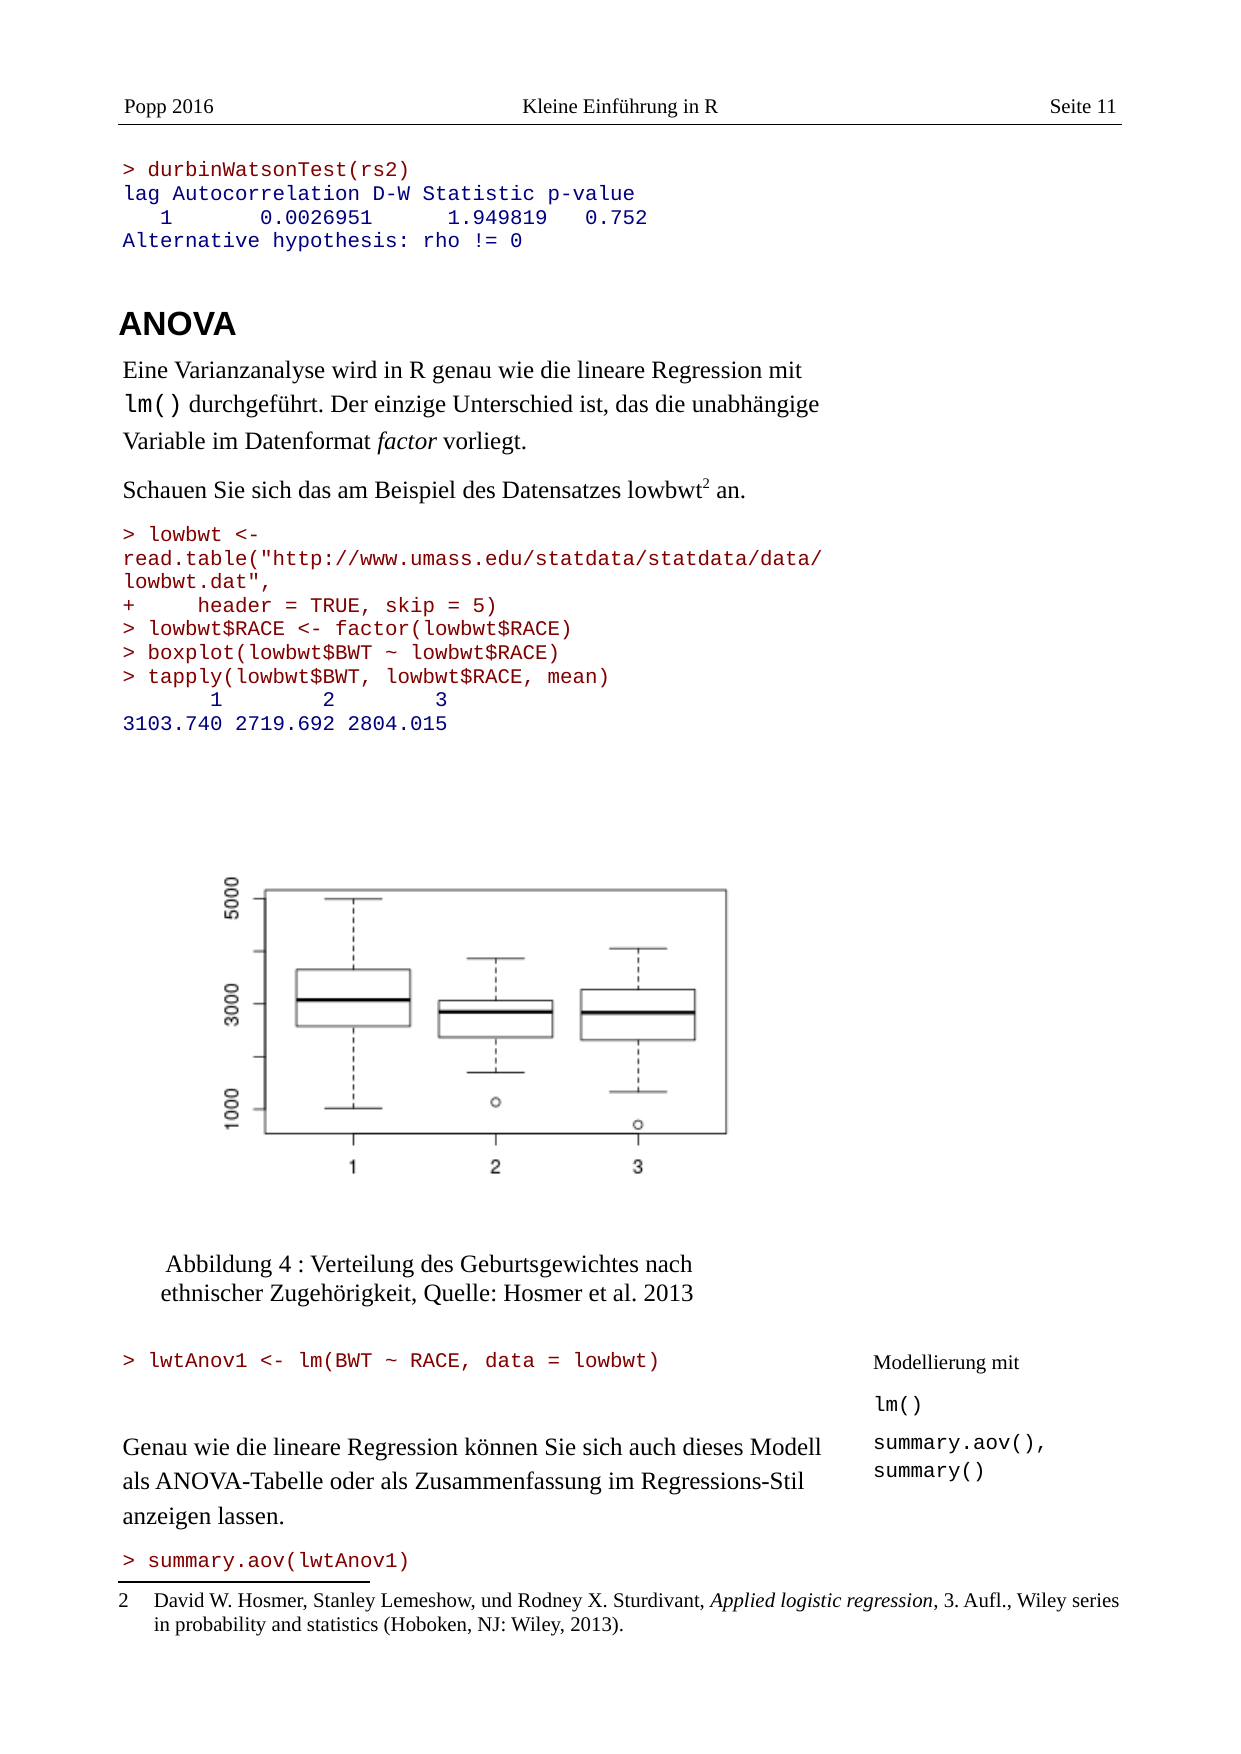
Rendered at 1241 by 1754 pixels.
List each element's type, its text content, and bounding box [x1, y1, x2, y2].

table_cell Genau wie die lineare Regression können Sie sich auch dieses Modell als ANOVA-Tabelle oder als Zusammenfassung im Regressions-Stil anzeigen lassen. > summary.aov(lwtAnov1) [122, 1432, 855, 1573]
table_cell > durbinWatsonTest(rs2) lag Autocorrelation D-W Statistic p-value 1 0.0026951 1.949819 0.752 Alternative hypothesis: rho != 0 [122, 159, 855, 283]
table_cell > lwtAnov1 <- lm(BWT ~ RACE, data = lowbwt) [122, 1350, 855, 1432]
subtitle ANOVA [118, 303, 1122, 342]
table_header Eine Varianzanalyse wird in R genau wie die lineare Regression mit lm() durchgeführt. Der einzige Unterschied ist, das die unabhängige Variable im Datenformat factor vorliegt. Schauen Sie sich das am Beispiel des Datensatzes lowbwt an. > lowbwt <- read.table("http://www.umass.edu/statdata/statdata/data/lowbwt.dat", + header = TRUE, skip = 5) > lowbwt$RACE <- factor(lowbwt$RACE) > boxplot(lowbwt$BWT ~ lowbwt$RACE) > tapply(lowbwt$BWT, lowbwt$RACE, mean) 1 2 3 3103.740 2719.692 2804.015 [122, 355, 855, 1350]
table_cell summary.aov(), summary() [855, 1432, 1123, 1573]
table_cell [855, 159, 1123, 283]
table_cell Modellierung mit lm() [855, 1350, 1123, 1432]
table_header [855, 355, 1123, 1350]
picture [173, 798, 774, 1249]
